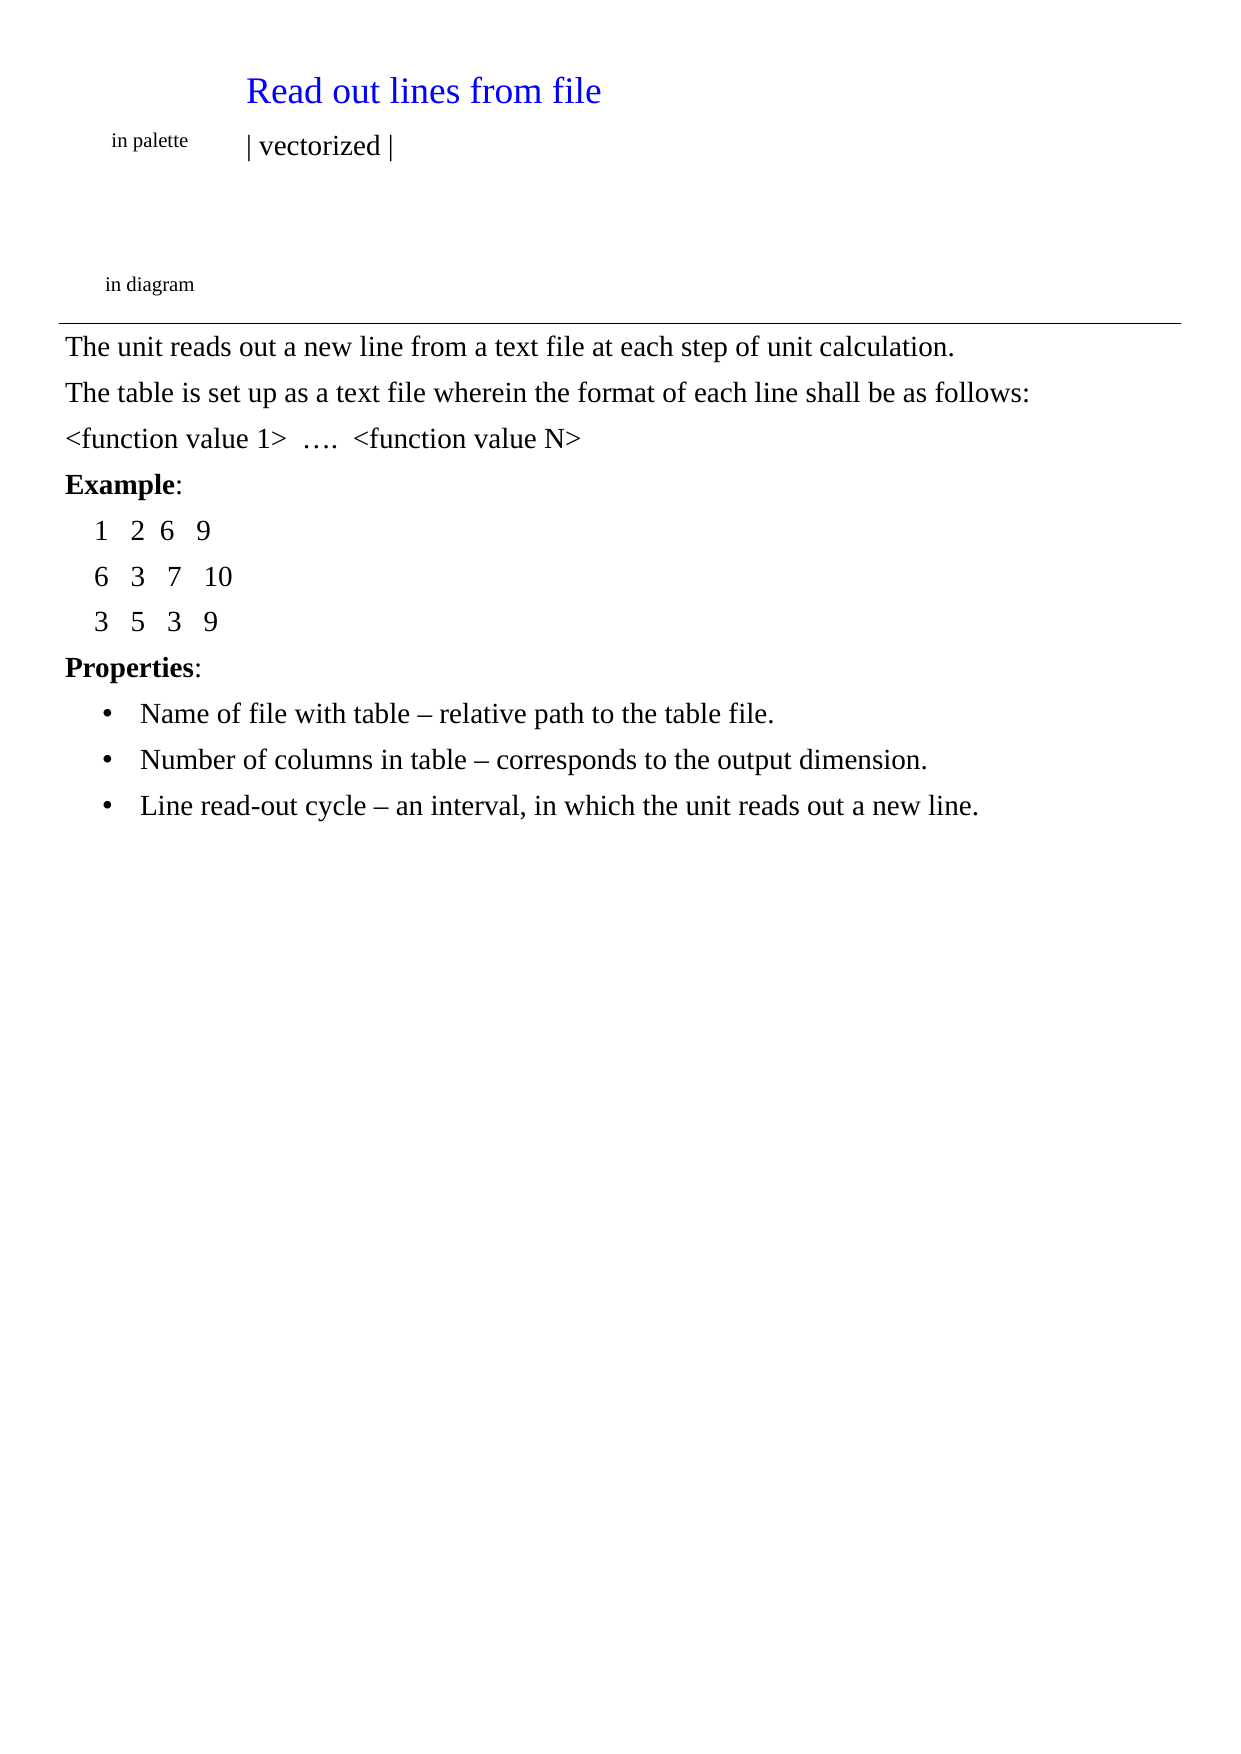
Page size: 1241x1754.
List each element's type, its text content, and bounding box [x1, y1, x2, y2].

table_cell [59, 179, 240, 266]
table_cell in diagram [59, 266, 240, 323]
table_cell | vectorized | [240, 122, 1181, 179]
table_cell The unit reads out a new line from a text file at each step of unit calculation. The table is set up as a text file wherein the format of each line shall be as follows: <function value 1> …. <function value N> Example: 1 2 6 9 6 3 7 10 3 5 3 9 Properties: Name of file with table – relative path to the table file. Number of columns in table – corresponds to the output dimension. Line read-out cycle – an interval, in which the unit reads out a new line. [59, 324, 1181, 886]
table_cell [240, 179, 1181, 266]
table_cell [240, 266, 1181, 323]
table_header Read out lines from file [240, 59, 1181, 122]
table_header [59, 59, 240, 122]
table_cell in palette [59, 122, 240, 179]
